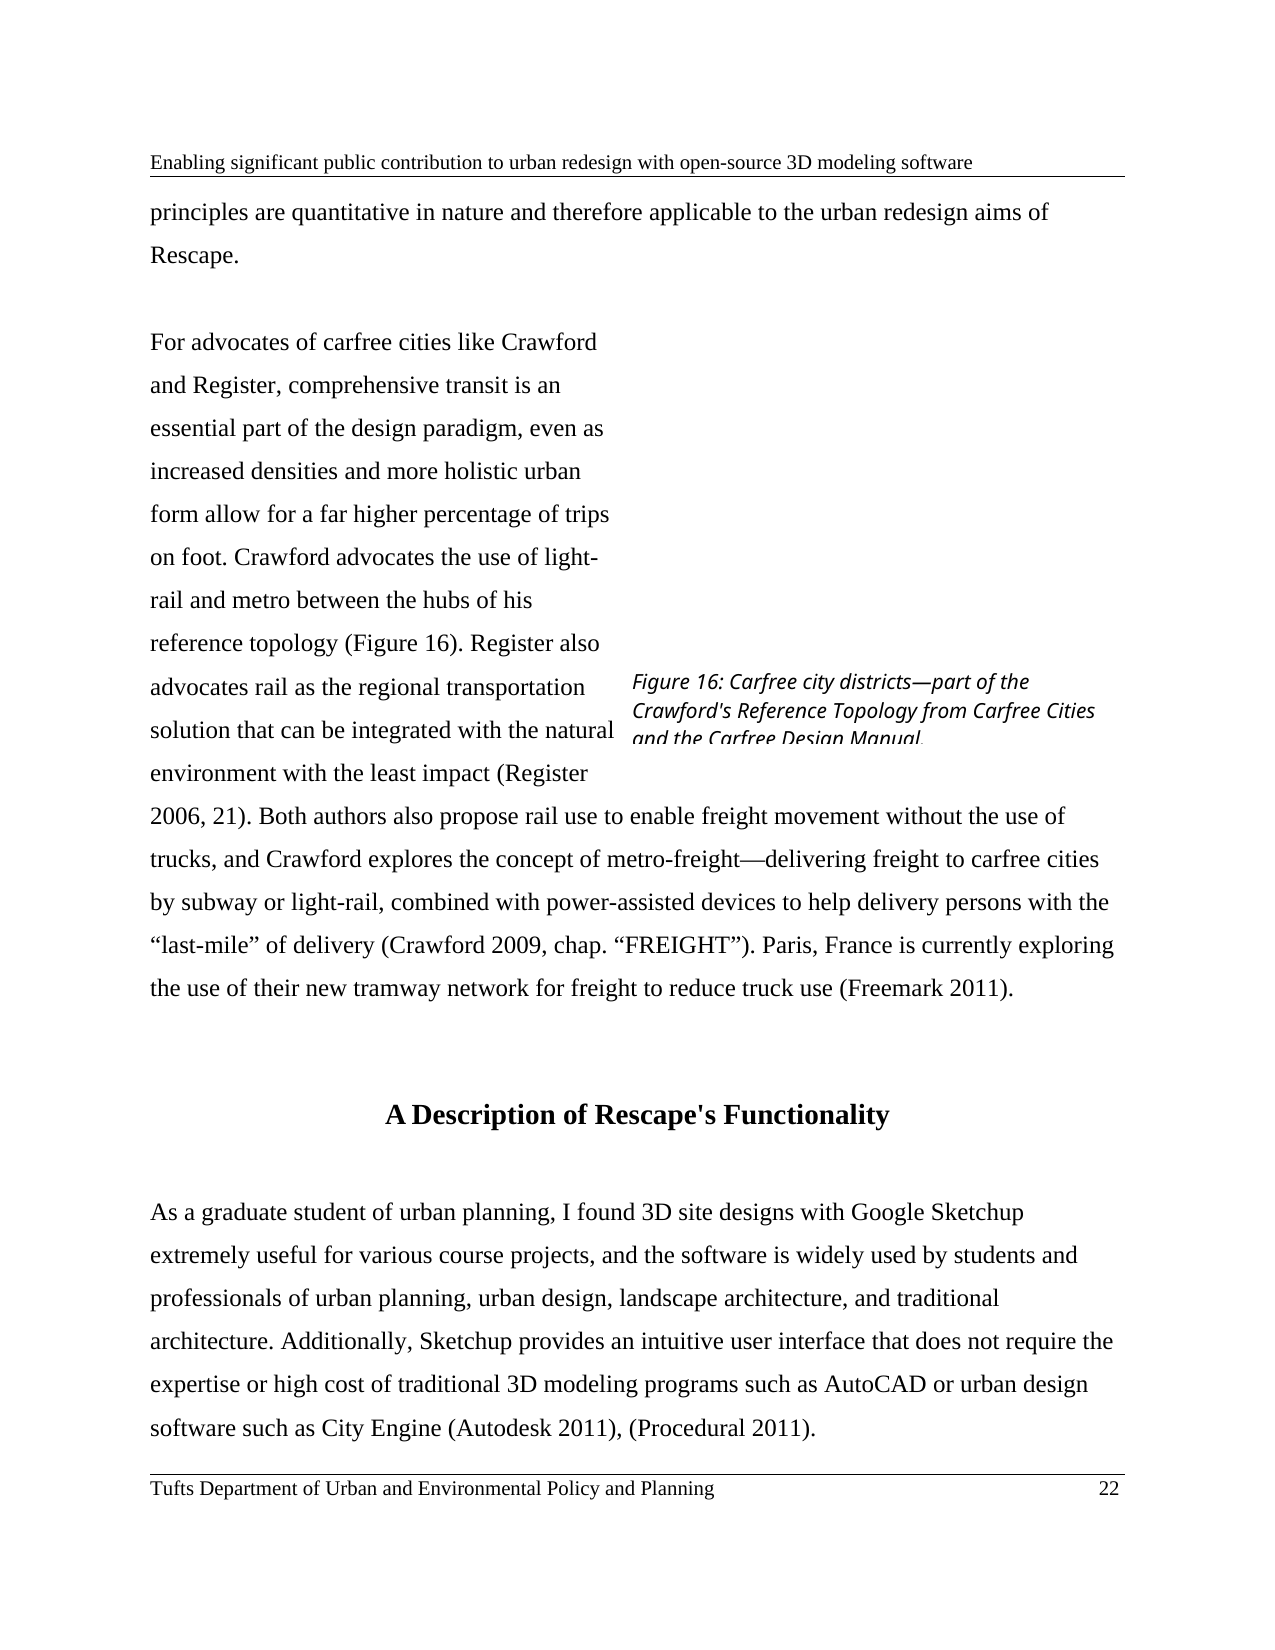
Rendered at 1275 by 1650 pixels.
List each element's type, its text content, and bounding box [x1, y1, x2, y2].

text For advocates of carfree cities like Crawford and Register, comprehensive transit is an essential part of the design paradigm, even as increased densities and more holistic urban form allow for a far higher percentage of trips on foot. Crawford advocates the use of light-rail and metro between the hubs of his reference topology (Figure 16). Register also advocates rail as the regional transportation solution that can be integrated with the natural environment with the least impact (Register 2006, 21). Both authors also propose rail use to enable freight movement without the use of trucks, and Crawford explores the concept of metro-freight—delivering freight to carfree cities by subway or light-rail, combined with power-assisted devices to help delivery persons with the “last-mile” of delivery (Crawford 2009, chap. “FREIGHT”). Paris, France is currently exploring the use of their new tramway network for freight to reduce truck use (Freemark 2011). [150, 327, 1125, 1002]
text Figure 16: Carfree city districts—part of the Crawford's Reference Topology from Carfree Cities and the Carfree Design Manual. http://carfree.com/draw/lobe97_big.gif [632, 331, 1116, 744]
text principles are quantitative in nature and therefore applicable to the urban redesign aims of Rescape. [150, 197, 1125, 269]
text As a graduate student of urban planning, I found 3D site designs with Google Sketchup extremely useful for various course projects, and the software is widely used by students and professionals of urban planning, urban design, landscape architecture, and traditional architecture. Additionally, Sketchup provides an intuitive user interface that does not require the expertise or high cost of traditional 3D modeling programs such as AutoCAD or urban design software such as City Engine (Autodesk 2011), (Procedural 2011). [150, 1197, 1125, 1441]
subtitle A Description of Rescape's Functionality [150, 1097, 1125, 1131]
